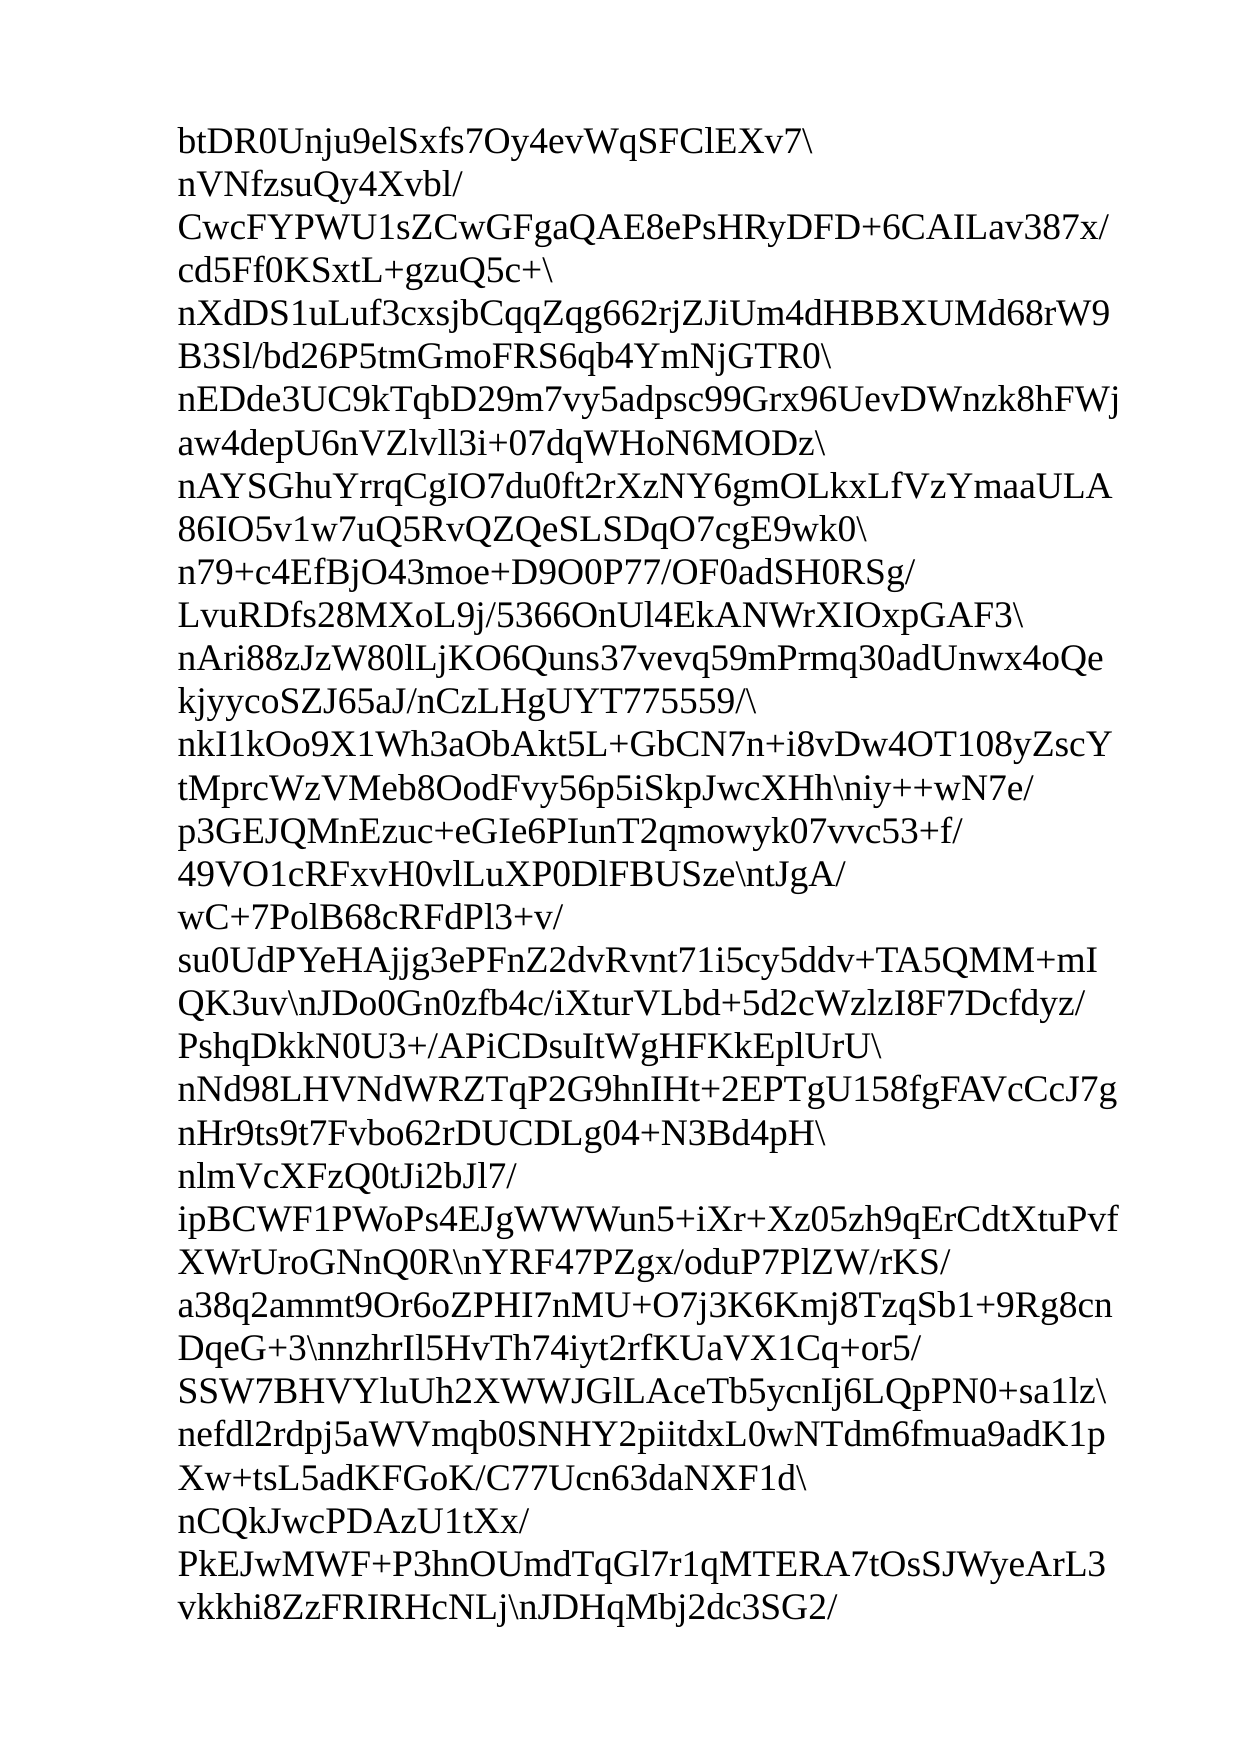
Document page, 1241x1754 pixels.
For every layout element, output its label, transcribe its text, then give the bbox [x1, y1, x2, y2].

list btDR0Unju9elSxfs7Oy4evWqSFClEXv7\nVNfzsuQy4Xvbl/CwcFYPWU1sZCwGFgaQAE8ePsHRyDFD+6CAILav387x/cd5Ff0KSxtL+gzuQ5c+\nXdDS1uLuf3cxsjbCqqZqg662rjZJiUm4dHBBXUMd68rW9B3Sl/bd26P5tmGmoFRS6qb4YmNjGTR0\nEDde3UC9kTqbD29m7vy5adpsc99Grx96UevDWnzk8hFWjaw4depU6nVZlvll3i+07dqWHoN6MODz\nAYSGhuYrrqCgIO7du0ft2rXzNY6gmOLkxLfVzYmaaULA86IO5v1w7uQ5RvQZQeSLSDqO7cgE9wk0\n79+c4EfBjO43moe+D9O0P77/OF0adSH0RSg/LvuRDfs28MXoL9j/5366OnUl4EkANWrXIOxpGAF3\nAri88zJzW80lLjKO6Quns37vevq59mPrmq30adUnwx4oQekjyycoSZJ65aJ/nCzLHgUYT775559/\nkI1kOo9X1Wh3aObAkt5L+GbCN7n+i8vDw4OT108yZscYtMprcWzVMeb8OodFvy56p5iSkpJwcXHh\niy++wN7e/p3GEJQMnEzuc+eGIe6PIunT2qmowyk07vvc53+f/49VO1cRFxvH0vlLuXP0DlFBUSze\ntJgA/wC+7PolB68cRFdPl3+v/su0UdPYeHAjjg3ePFnZ2dvRvnt71i5cy5ddv+TA5QMM+mIQK3uv\nJDo0Gn0zfb4c/iXturVLbd+5d2cWzlzI8F7Dcfdyz/PshqDkkN0U3+/APiCDsuItWgHFKkEplUrU\nNd98LHVNdWRZTqP2G9hnIHt+2EPTgU158fgFAVcCcJ7gnHr9ts9t7Fvbo62rDUCDLg04+N3Bd4pH\nlmVcXFzQ0tJi2bJl7/ipBCWF1PWoPs4EJgWWWun5+iXr+Xz05zh9qErCdtXtuPvfXWrUroGNnQ0R\nYRF47PZgx/oduP7PlZW/rKS/a38q2ammt9Or6oZPHI7nMU+O7j3K6Kmj8TzqSb1+9Rg8cnDqeG+3\nnzhrIl5HvTh74iyt2rfKUaVX1Cq+or5/SSW7BHVYluUh2XWWJGlLAceTb5ycnIj6LQpPN0+sa1lz\nefdl2rdpj5aWVmqb0SNHY2piitdxL0wNTdm6fmua9adK1pXw+tsL5adKFGoK/C77Ucn63daNXF1d\nCQkJwcPDAzU1tXx/PkEJwMWF+P3hnOUmdTqGl7r1qMTERA7tOsSJWyeArL3vkkhi8ZzFRIRHcNLj\nJDHqMbj2dc3SG2/ [177, 118, 1122, 1627]
